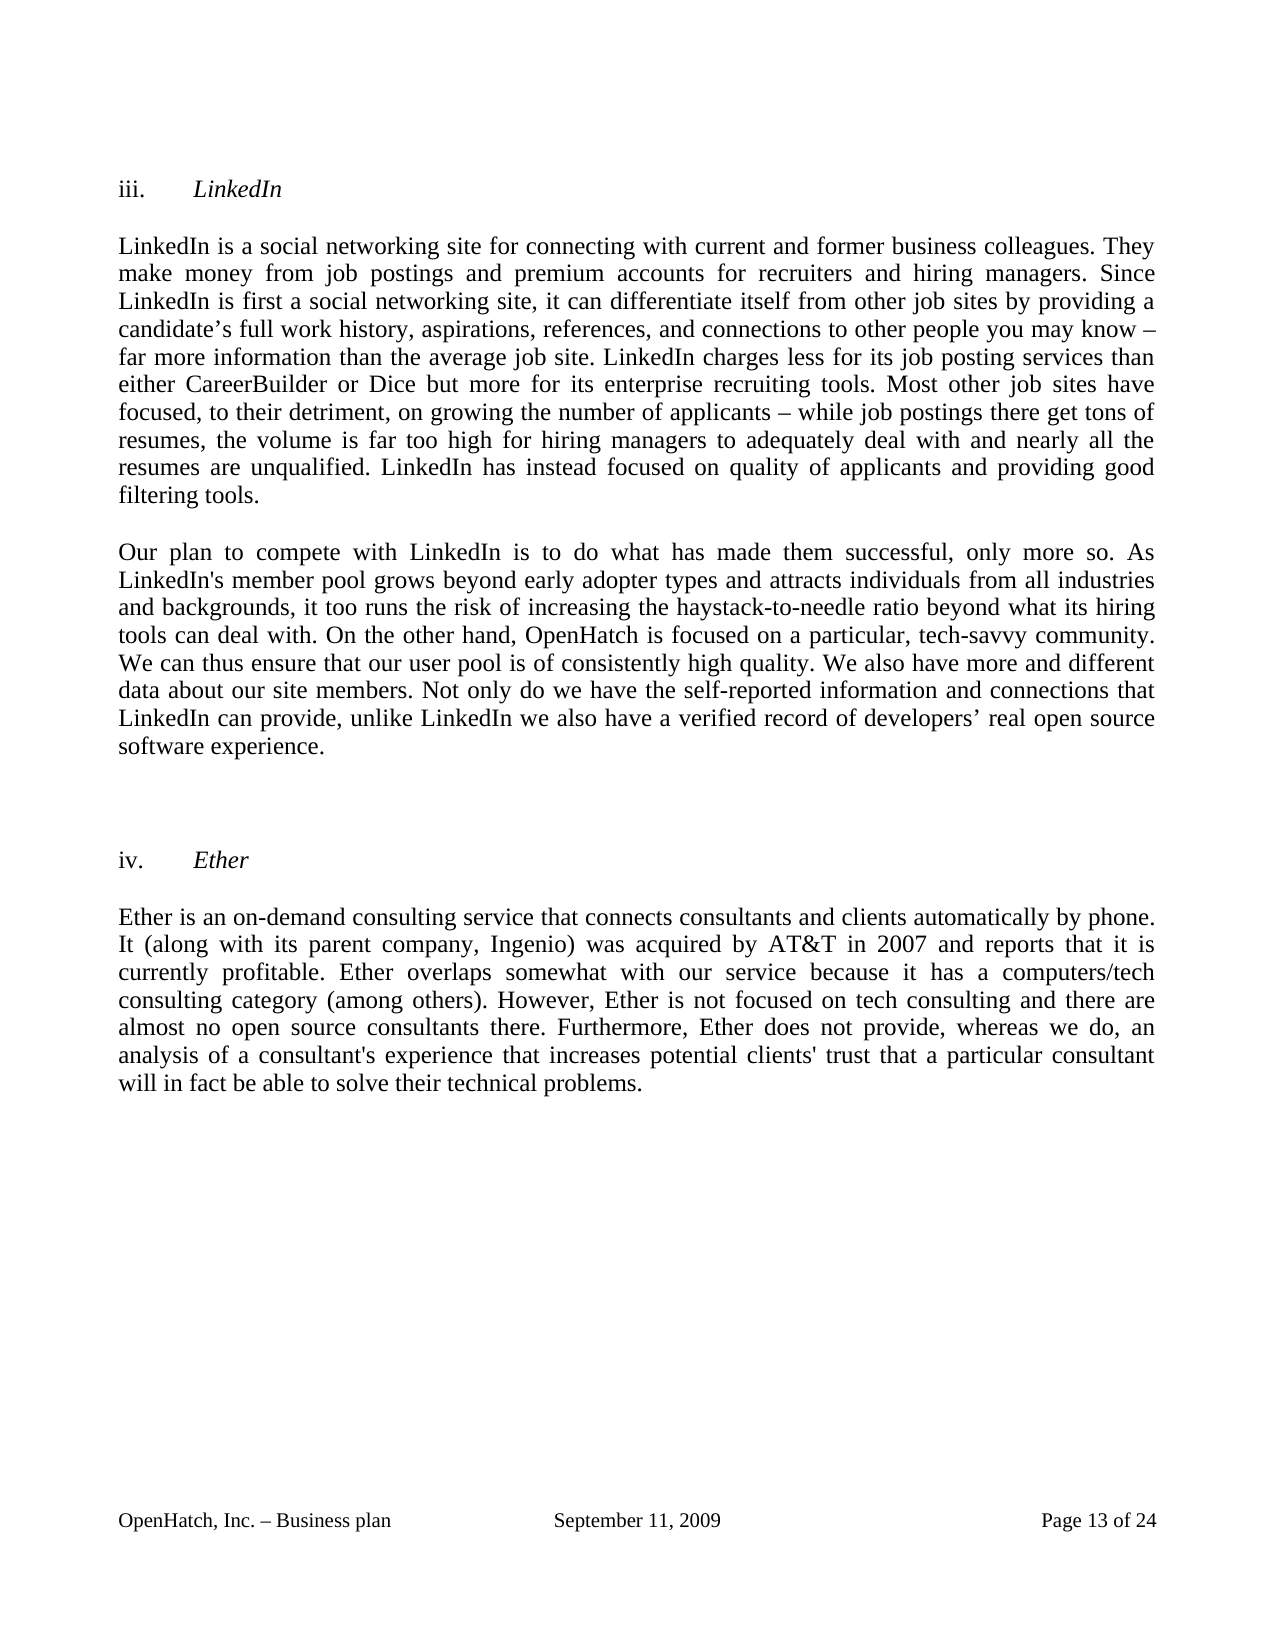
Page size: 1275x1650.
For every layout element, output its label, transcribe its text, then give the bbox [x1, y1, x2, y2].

list LinkedIn [118, 175, 1156, 203]
text LinkedIn is a social networking site for connecting with current and former business colleagues. They make money from job postings and premium accounts for recruiters and hiring managers. Since LinkedIn is first a social networking site, it can differentiate itself from other job sites by providing a candidate’s full work history, aspirations, references, and connections to other people you may know – far more information than the average job site. LinkedIn charges less for its job posting services than either CareerBuilder or Dice but more for its enterprise recruiting tools. Most other job sites have focused, to their detriment, on growing the number of applicants – while job postings there get tons of resumes, the volume is far too high for hiring managers to adequately deal with and nearly all the resumes are unqualified. LinkedIn has instead focused on quality of applicants and providing good filtering tools. [118, 232, 1156, 509]
text Our plan to compete with LinkedIn is to do what has made them successful, only more so. As LinkedIn's member pool grows beyond early adopter types and attracts individuals from all industries and backgrounds, it too runs the risk of increasing the haystack-to-needle ratio beyond what its hiring tools can deal with. On the other hand, OpenHatch is focused on a particular, tech-savvy community. We can thus ensure that our user pool is of consistently high quality. We also have more and different data about our site members. Not only do we have the self-reported information and connections that LinkedIn can provide, unlike LinkedIn we also have a verified record of developers’ real open source software experience. [118, 538, 1156, 760]
text Ether is an on-demand consulting service that connects consultants and clients automatically by phone. It (along with its parent company, Ingenio) was acquired by AT&T in 2007 and reports that it is currently profitable. Ether overlaps somewhat with our service because it has a computers/tech consulting category (among others). However, Ether is not focused on tech consulting and there are almost no open source consultants there. Furthermore, Ether does not provide, whereas we do, an analysis of a consultant's experience that increases potential clients' trust that a particular consultant will in fact be able to solve their technical problems. [118, 903, 1156, 1097]
list Ether [118, 846, 1156, 873]
